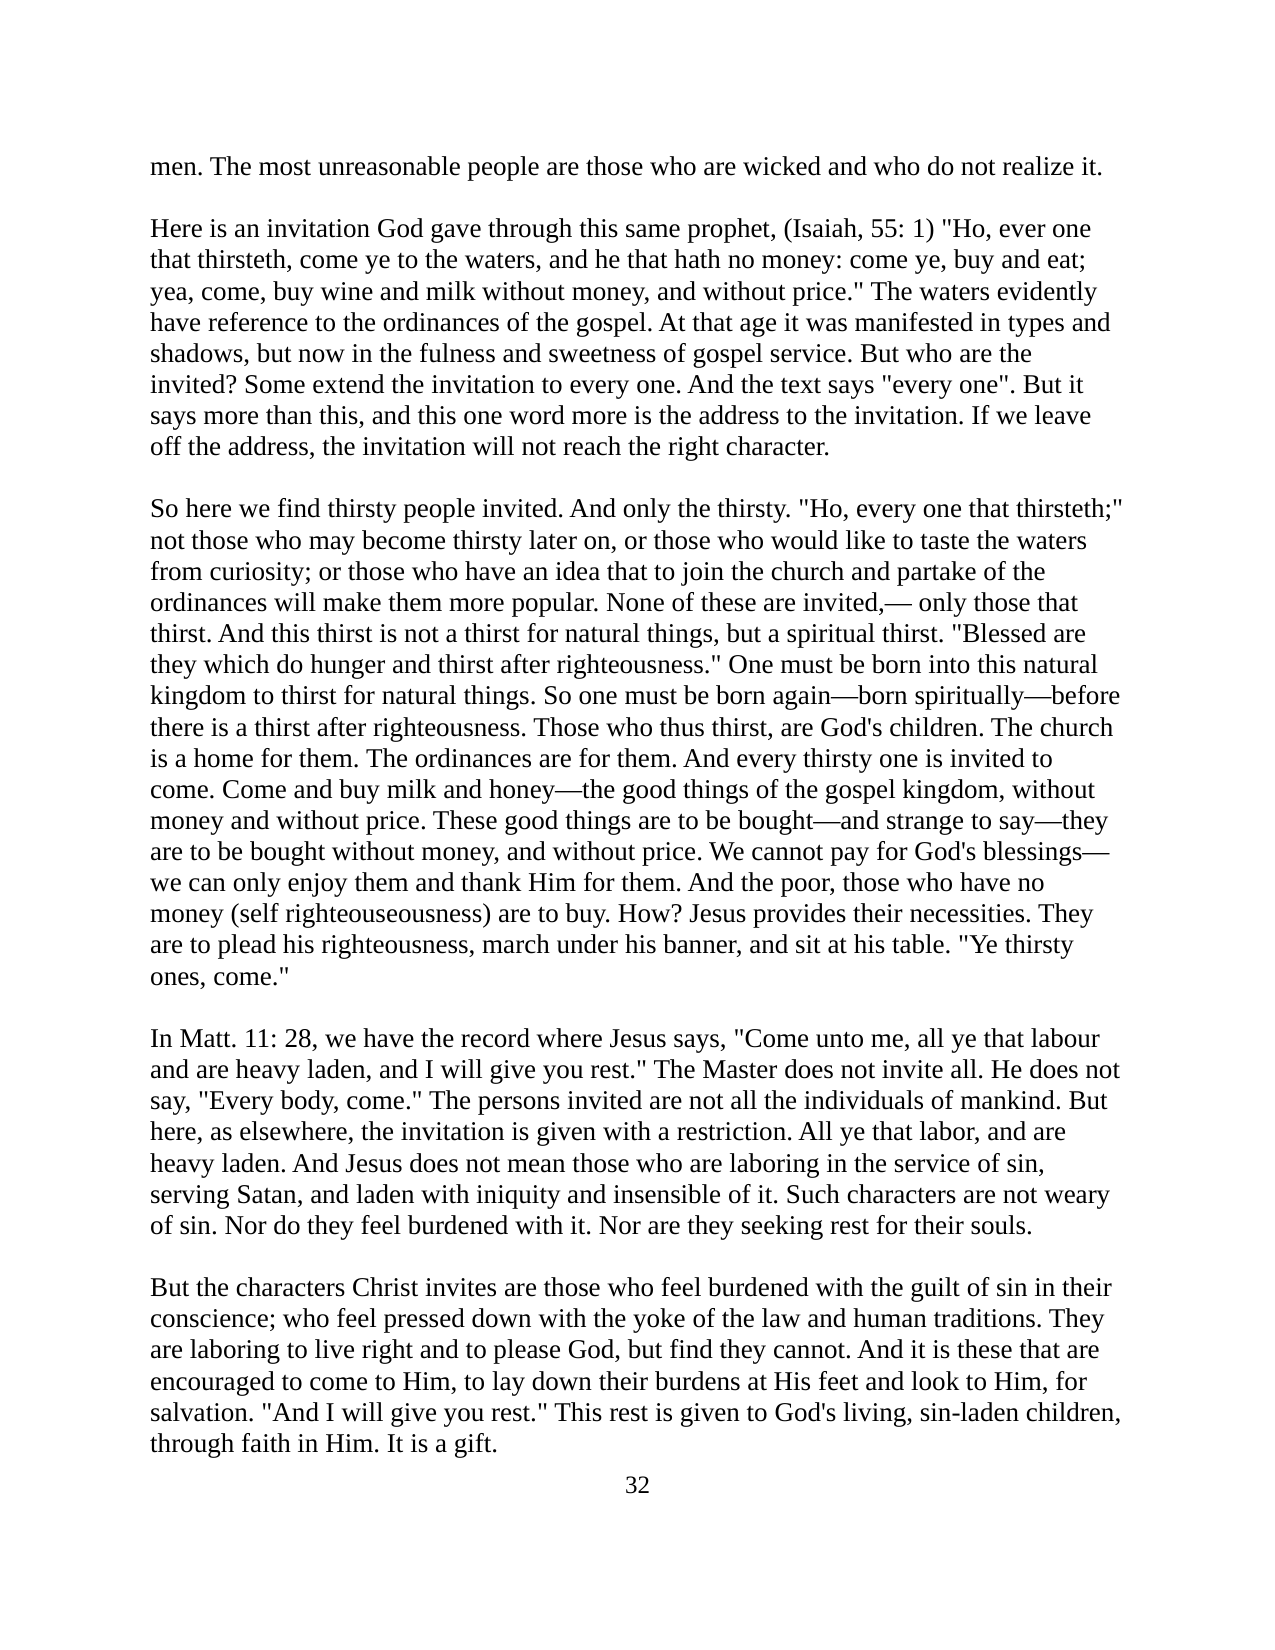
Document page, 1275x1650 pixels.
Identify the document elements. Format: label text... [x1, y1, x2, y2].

text But the characters Christ invites are those who feel burdened with the guilt of sin in their conscience; who feel pressed down with the yoke of the law and human traditions. They are laboring to live right and to please God, but find they cannot. And it is these that are encouraged to come to Him, to lay down their burdens at His feet and look to Him, for salvation. "And I will give you rest." This rest is given to God's living, sin-laden children, through faith in Him. It is a gift. [150, 1271, 1125, 1458]
text In Matt. 11: 28, we have the record where Jesus says, "Come unto me, all ye that labour and are heavy laden, and I will give you rest." The Master does not invite all. He does not say, "Every body, come." The persons invited are not all the individuals of mankind. But here, as elsewhere, the invitation is given with a restriction. All ye that labor, and are heavy laden. And Jesus does not mean those who are laboring in the service of sin, serving Satan, and laden with iniquity and insensible of it. Such characters are not weary of sin. Nor do they feel burdened with it. Nor are they seeking rest for their souls. [150, 1022, 1125, 1240]
text So here we find thirsty people invited. And only the thirsty. "Ho, every one that thirsteth;" not those who may become thirsty later on, or those who would like to taste the waters from curiosity; or those who have an idea that to join the church and partake of the ordinances will make them more popular. None of these are invited,— only those that thirst. And this thirst is not a thirst for natural things, but a spiritual thirst. "Blessed are they which do hunger and thirst after righteousness." One must be born into this natural kingdom to thirst for natural things. So one must be born again—born spiritually—before there is a thirst after righteousness. Those who thus thirst, are God's children. The church is a home for them. The ordinances are for them. And every thirsty one is invited to come. Come and buy milk and honey—the good things of the gospel kingdom, without money and without price. These good things are to be bought—and strange to say—they are to be bought without money, and without price. We cannot pay for God's blessings—we can only enjoy them and thank Him for them. And the poor, those who have no money (self righteouseousness) are to buy. How? Jesus provides their necessities. They are to plead his righteousness, march under his banner, and sit at his table. "Ye thirsty ones, come." [150, 493, 1125, 991]
text men. The most unreasonable people are those who are wicked and who do not realize it. [150, 150, 1125, 181]
text Here is an invitation God gave through this same prophet, (Isaiah, 55: 1) "Ho, ever one that thirsteth, come ye to the waters, and he that hath no money: come ye, buy and eat; yea, come, buy wine and milk without money, and without price." The waters evidently have reference to the ordinances of the gospel. At that age it was manifested in types and shadows, but now in the fulness and sweetness of gospel service. But who are the invited? Some extend the invitation to every one. And the text says "every one". But it says more than this, and this one word more is the address to the invitation. If we leave off the address, the invitation will not reach the right character. [150, 212, 1125, 461]
